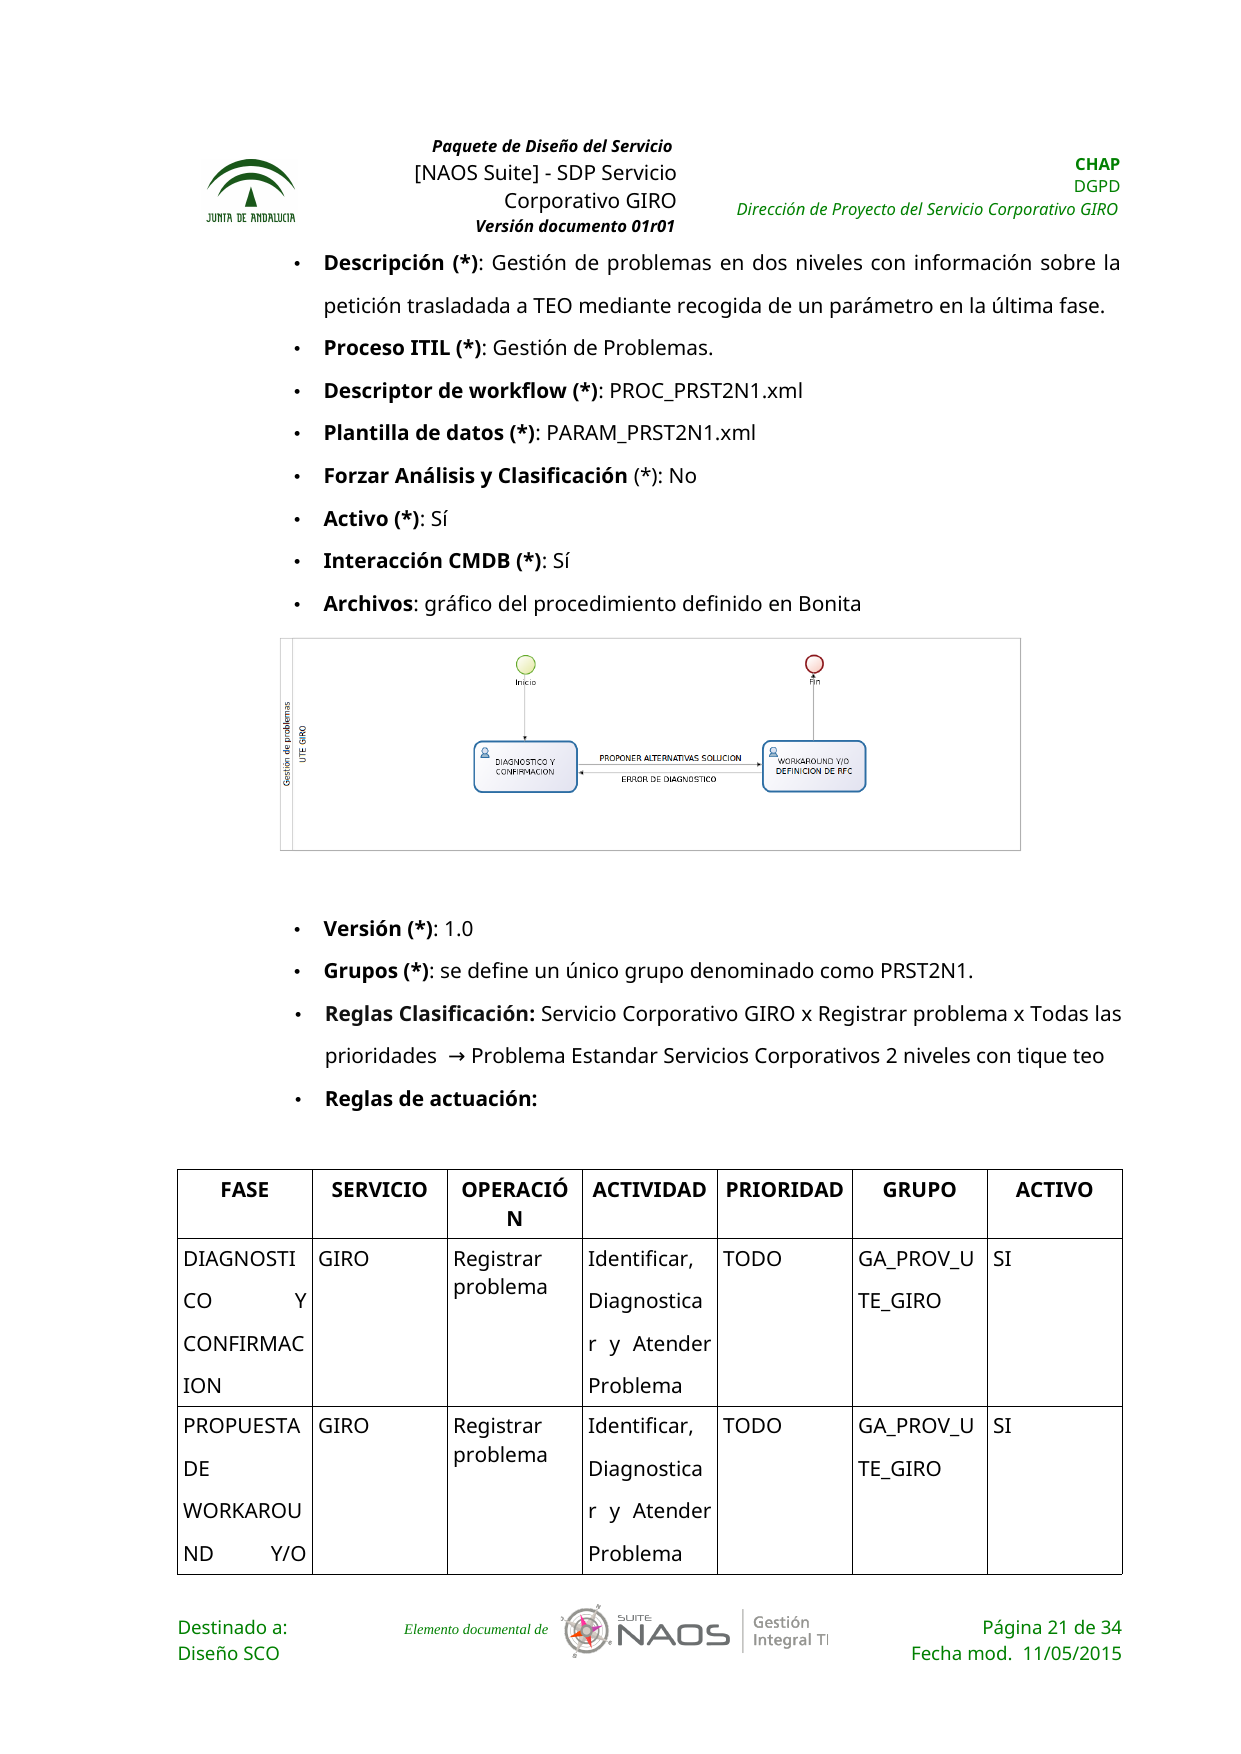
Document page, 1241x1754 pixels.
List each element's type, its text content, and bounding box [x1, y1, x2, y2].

list Versión (*): 1.0 [294, 914, 1122, 942]
table_cell PROPUESTA DE WORKAROUND Y/O [178, 1407, 312, 1573]
table_cell TODO [718, 1239, 852, 1406]
table_header OPERACIÓN [448, 1170, 582, 1238]
table_cell Identificar, Diagnosticar y Atender Problema [583, 1407, 717, 1573]
list Plantilla de datos (*): PARAM_PRST2N1.xml [294, 418, 1122, 447]
list Descripción (*): Gestión de problemas en dos niveles con información sobre la petición trasladada a TEO mediante recogida de un parámetro en la última fase. [294, 248, 1122, 319]
table_cell GIRO [313, 1239, 447, 1406]
table_header ACTIVIDAD [583, 1170, 717, 1238]
list Grupos (*): se define un único grupo denominado como PRST2N1. [294, 956, 1122, 985]
list Reglas de actuación: [295, 1084, 1122, 1113]
picture [201, 159, 298, 226]
table_cell SI [988, 1239, 1122, 1406]
list Reglas Clasificación: Servicio Corporativo GIRO x Registrar problema x Todas las prioridades → Problema Estandar Servicios Corporativos 2 niveles con tique teo [295, 999, 1122, 1070]
table_cell Registrar problema [448, 1407, 582, 1573]
table_cell TODO [718, 1407, 852, 1573]
table_header GRUPO [853, 1170, 987, 1238]
table_header ACTIVO [988, 1170, 1122, 1238]
table_cell GA_PROV_UTE_GIRO [853, 1239, 987, 1406]
list Interacción CMDB (*): Sí [294, 546, 1122, 575]
table_cell DIAGNOSTICO Y CONFIRMACION [178, 1239, 312, 1406]
table_header SERVICIO [313, 1170, 447, 1238]
table_cell Registrar problema [448, 1239, 582, 1406]
list Activo (*): Sí [294, 504, 1122, 532]
list Descriptor de workflow (*): PROC_PRST2N1.xml [294, 376, 1122, 404]
table_header FASE [178, 1170, 312, 1238]
table_cell GA_PROV_UTE_GIRO [853, 1407, 987, 1573]
table_cell SI [988, 1407, 1122, 1573]
table_cell GIRO [313, 1407, 447, 1573]
list Proceso ITIL (*): Gestión de Problemas. [294, 333, 1122, 362]
list Forzar Análisis y Clasificación (*): No [294, 461, 1122, 489]
table_cell Identificar, Diagnosticar y Atender Problema [583, 1239, 717, 1406]
list Archivos: gráfico del procedimiento definido en Bonita [294, 589, 1122, 617]
picture [273, 631, 1027, 857]
table_header PRIORIDAD [718, 1170, 852, 1238]
picture [560, 1604, 829, 1658]
